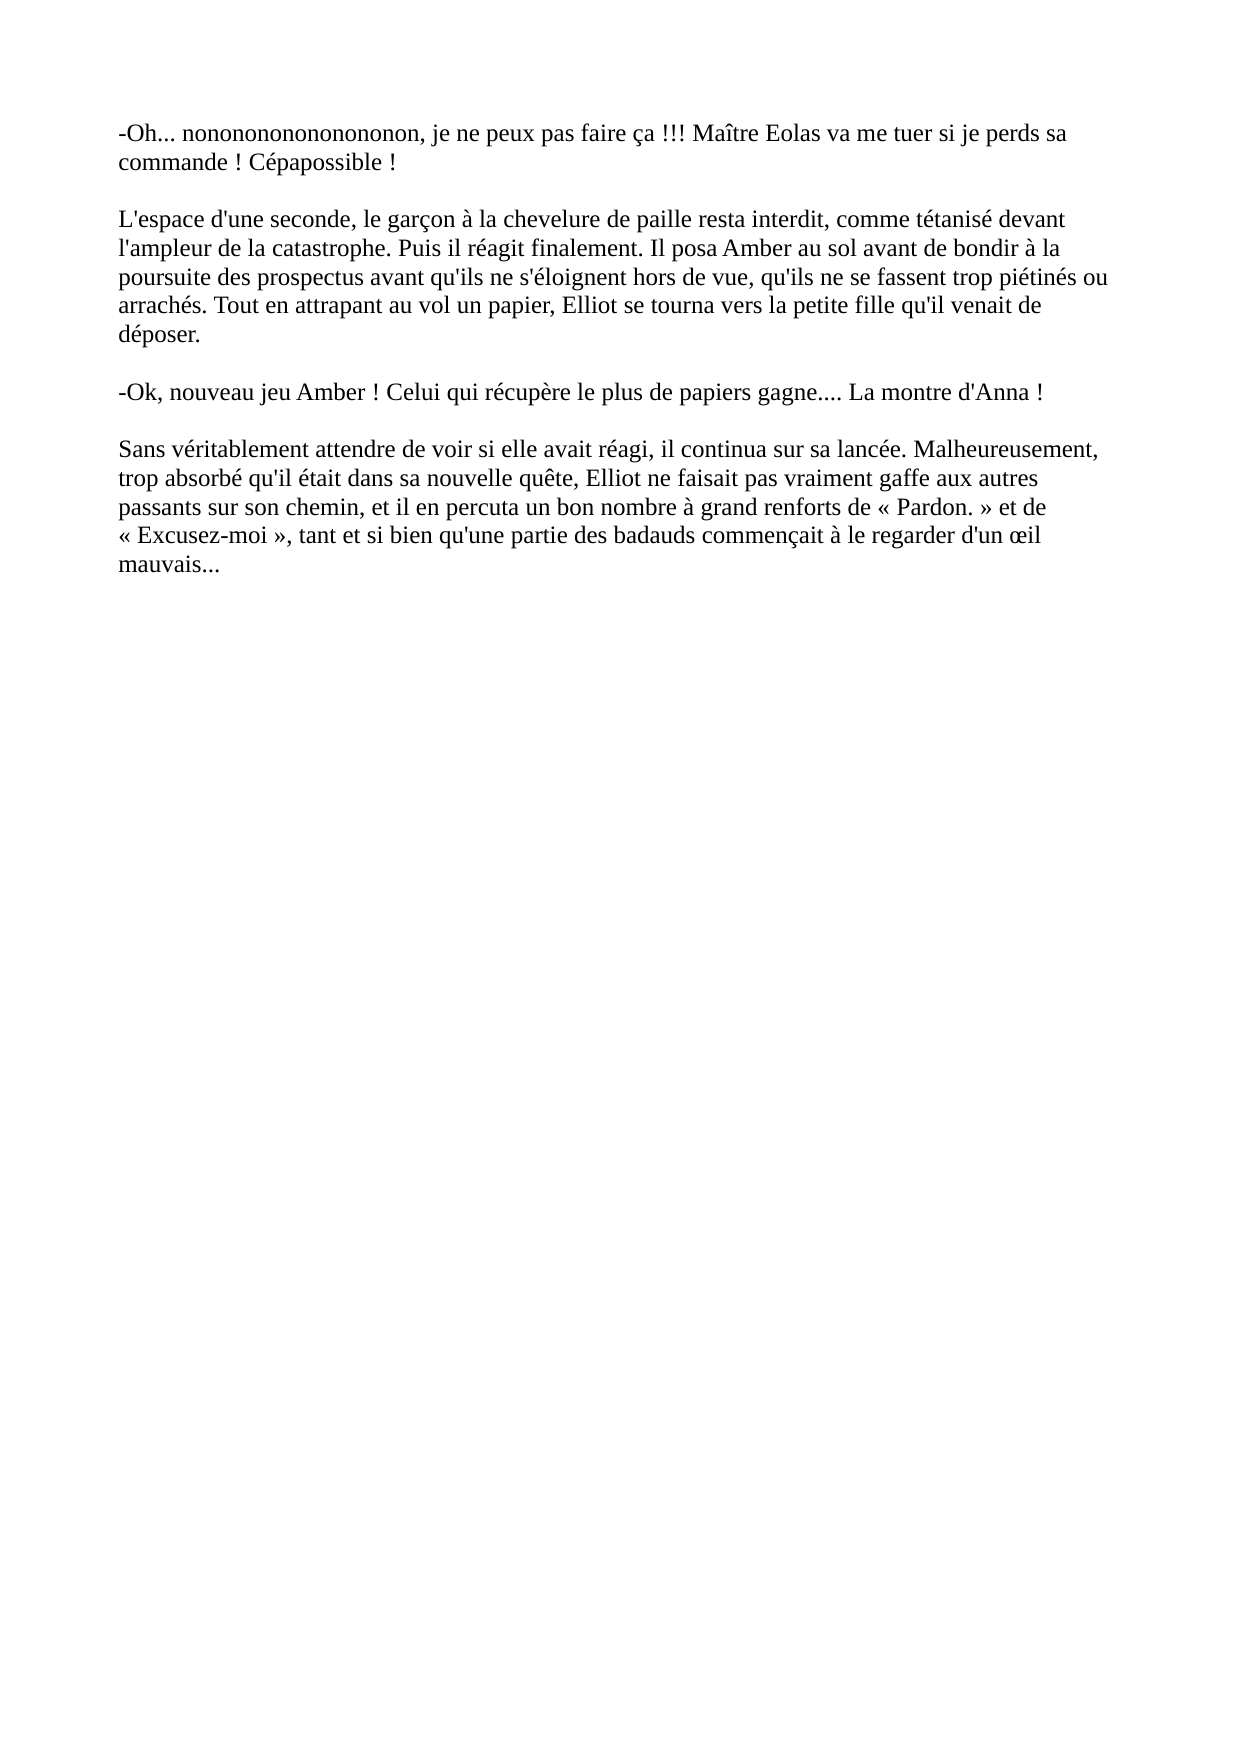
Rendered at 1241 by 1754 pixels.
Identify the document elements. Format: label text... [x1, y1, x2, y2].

text Sans véritablement attendre de voir si elle avait réagi, il continua sur sa lancée. Malheureusement, trop absorbé qu'il était dans sa nouvelle quête, Elliot ne faisait pas vraiment gaffe aux autres passants sur son chemin, et il en percuta un bon nombre à grand renforts de « Pardon. » et de « Excusez-moi », tant et si bien qu'une partie des badauds commençait à le regarder d'un œil mauvais... [118, 434, 1122, 578]
text L'espace d'une seconde, le garçon à la chevelure de paille resta interdit, comme tétanisé devant l'ampleur de la catastrophe. Puis il réagit finalement. Il posa Amber au sol avant de bondir à la poursuite des prospectus avant qu'ils ne s'éloignent hors de vue, qu'ils ne se fassent trop piétinés ou arrachés. Tout en attrapant au vol un papier, Elliot se tourna vers la petite fille qu'il venait de déposer. [118, 204, 1122, 348]
text -Ok, nouveau jeu Amber ! Celui qui récupère le plus de papiers gagne.... La montre d'Anna ! [118, 377, 1122, 406]
text -Oh... nononononononononon, je ne peux pas faire ça !!! Maître Eolas va me tuer si je perds sa commande ! Cépapossible ! [118, 118, 1122, 176]
